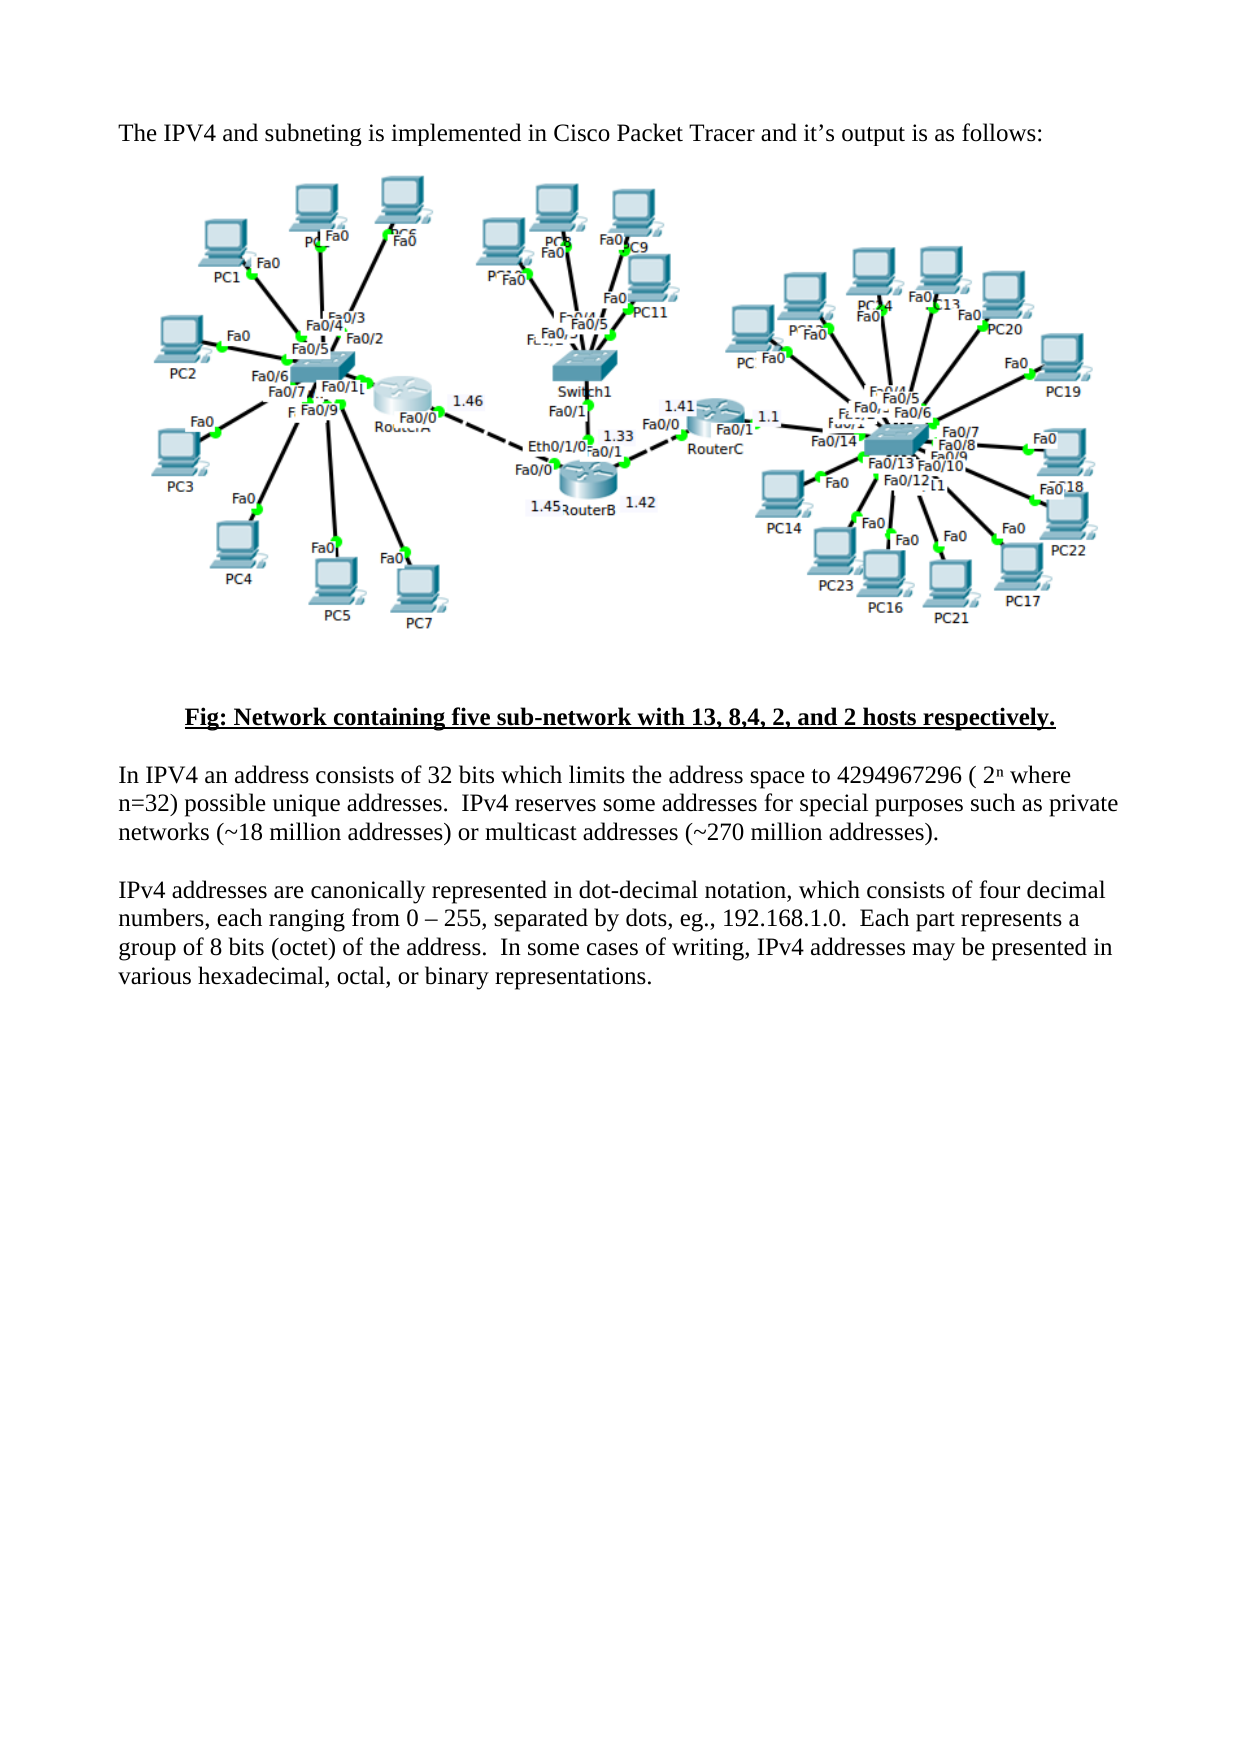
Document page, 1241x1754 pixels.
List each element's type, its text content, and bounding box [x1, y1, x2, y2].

picture [132, 146, 1137, 674]
text Fig: Network containing five sub-network with 13, 8,4, 2, and 2 hosts respectively. [118, 702, 1122, 731]
text In IPV4 an address consists of 32 bits which limits the address space to 4294967296 ( 2ⁿ where n=32) possible unique addresses. IPv4 reserves some addresses for special purposes such as private networks (~18 million addresses) or multicast addresses (~270 million addresses). [118, 760, 1122, 846]
text IPv4 addresses are canonically represented in dot-decimal notation, which consists of four decimal numbers, each ranging from 0 – 255, separated by dots, eg., 192.168.1.0. Each part represents a group of 8 bits (octet) of the address. In some cases of writing, IPv4 addresses may be presented in various hexadecimal, octal, or binary representations. [118, 875, 1122, 990]
text The IPV4 and subneting is implemented in Cisco Packet Tracer and it’s output is as follows: [118, 118, 1122, 147]
